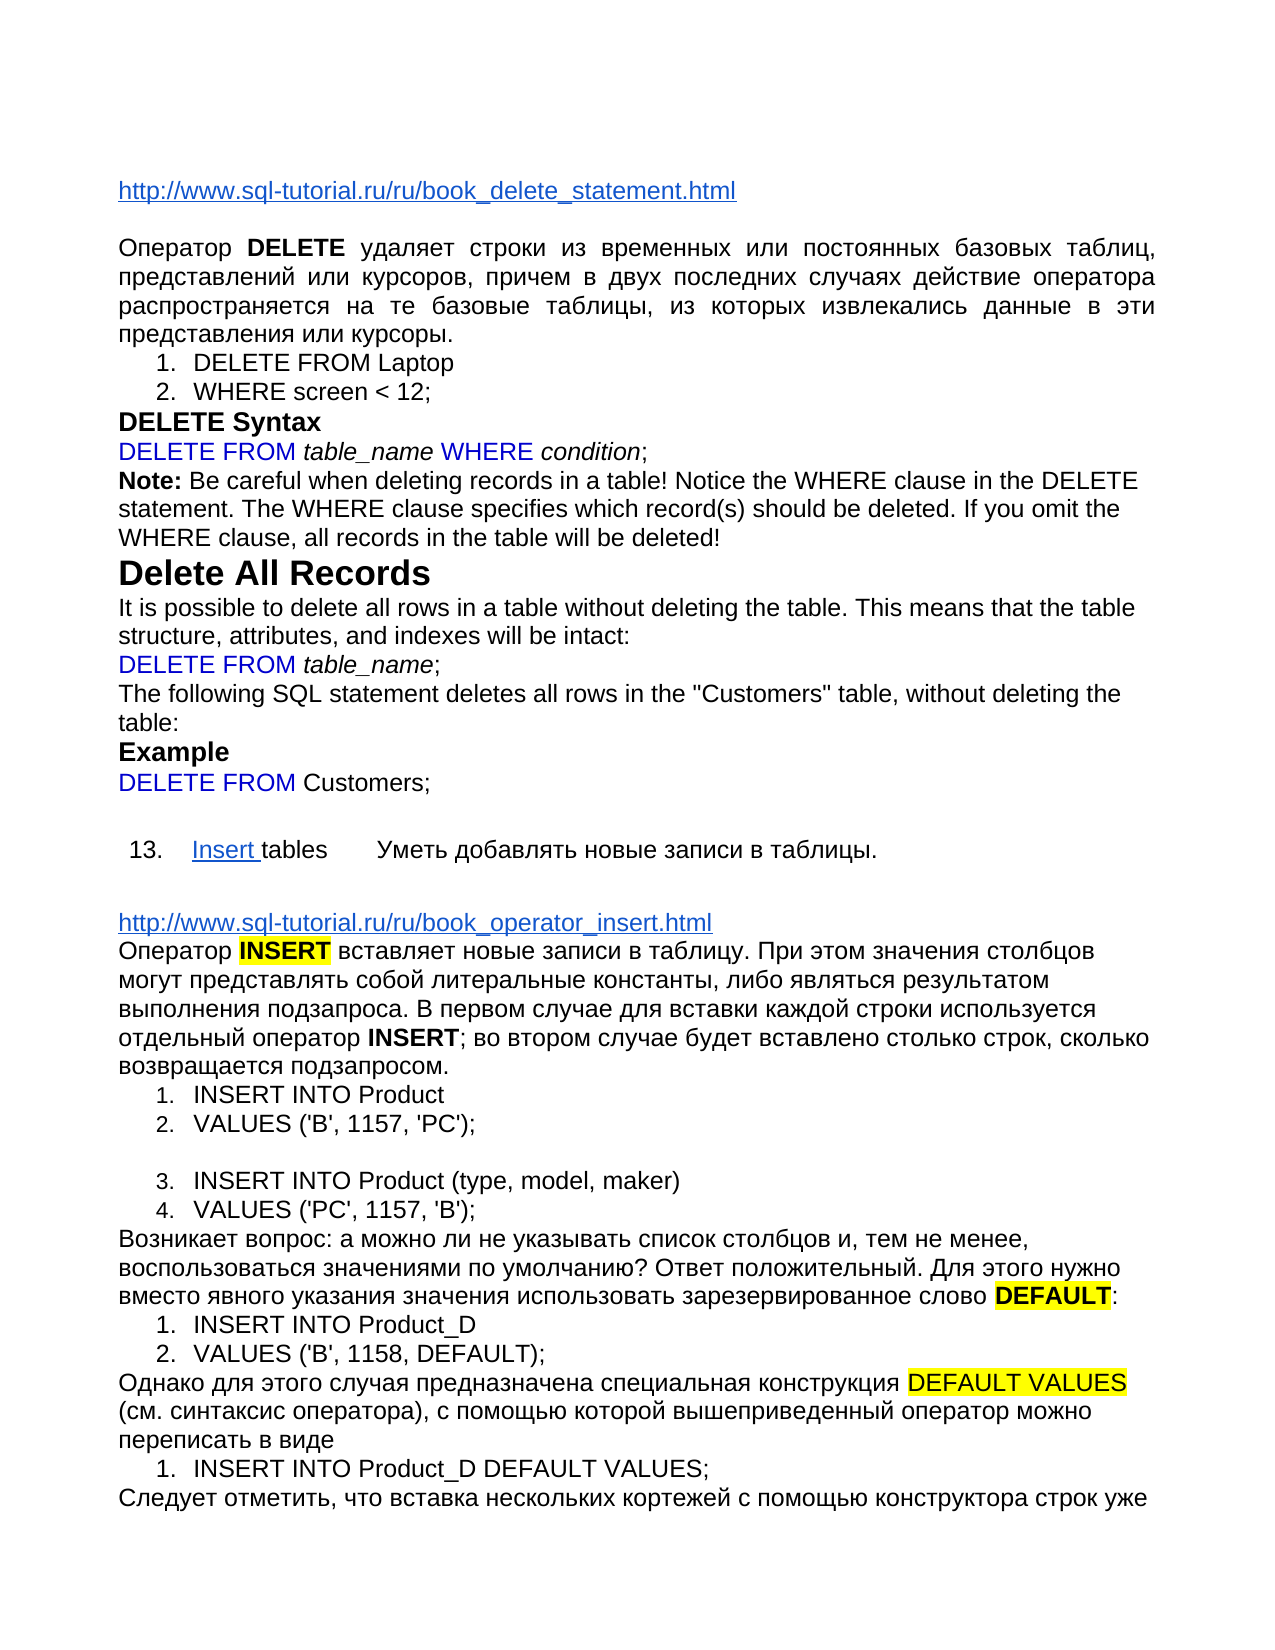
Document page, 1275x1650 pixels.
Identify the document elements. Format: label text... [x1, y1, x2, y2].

subtitle DELETE Syntax [118, 406, 1157, 437]
list INSERT INTO Product [156, 1080, 1157, 1109]
text Следует отметить, что вставка нескольких кортежей с помощью конструктора строк уже [118, 1482, 1157, 1511]
table_header Уметь добавлять новые записи в таблицы. [366, 825, 951, 879]
text http://www.sql-tutorial.ru/ru/book_operator_insert.html [118, 907, 1157, 936]
list VALUES ('B', 1157, 'PC'); [156, 1109, 1157, 1137]
list INSERT INTO Product (type, model, maker) [156, 1166, 1157, 1195]
text The following SQL statement deletes all rows in the "Customers" table, without deleting the table: [118, 679, 1157, 736]
text Однако для этого случая предназначена специальная конструкция DEFAULT VALUES (см. синтаксис оператора), с помощью которой вышеприведенный оператор можно переписать в виде [118, 1367, 1157, 1454]
list INSERT INTO Product_D [156, 1310, 1157, 1339]
subtitle Example [118, 736, 1157, 768]
list INSERT INTO Product_D DEFAULT VALUES; [156, 1454, 1157, 1482]
text DELETE FROM Customers; [118, 768, 1157, 796]
table_header Insert tables [181, 825, 366, 879]
table_header 13. [118, 825, 181, 879]
list VALUES ('B', 1158, DEFAULT); [156, 1339, 1157, 1367]
text Оператор INSERT вставляет новые записи в таблицу. При этом значения столбцов могут представлять собой литеральные константы, либо являться результатом выполнения подзапроса. В первом случае для вставки каждой строки используется отдельный оператор INSERT; во втором случае будет вставлено столько строк, сколько возвращается подзапросом. [118, 936, 1157, 1080]
list VALUES ('PC', 1157, 'B'); [156, 1195, 1157, 1224]
list DELETE FROM Laptop [156, 348, 1157, 377]
text http://www.sql-tutorial.ru/ru/book_delete_statement.html [118, 176, 1157, 204]
text DELETE FROM table_name; [118, 650, 1157, 679]
text It is possible to delete all rows in a table without deleting the table. This means that the table structure, attributes, and indexes will be intact: [118, 593, 1157, 650]
text Note: Be careful when deleting records in a table! Notice the WHERE clause in the DELETE statement. The WHERE clause specifies which record(s) should be deleted. If you omit the WHERE clause, all records in the table will be deleted! [118, 466, 1157, 552]
text Оператор DELETE удаляет строки из временных или постоянных базовых таблиц, представлений или курсоров, причем в двух последних случаях действие оператора распространяется на те базовые таблицы, из которых извлекались данные в эти представления или курсоры. [118, 233, 1157, 348]
text Возникает вопрос: а можно ли не указывать список столбцов и, тем не менее, воспользоваться значениями по умолчанию? Ответ положительный. Для этого нужно вместо явного указания значения использовать зарезервированное слово DEFAULT: [118, 1224, 1157, 1310]
list WHERE screen < 12; [156, 377, 1157, 406]
subtitle Delete All Records [118, 552, 1157, 593]
text DELETE FROM table_name WHERE condition; [118, 437, 1157, 466]
